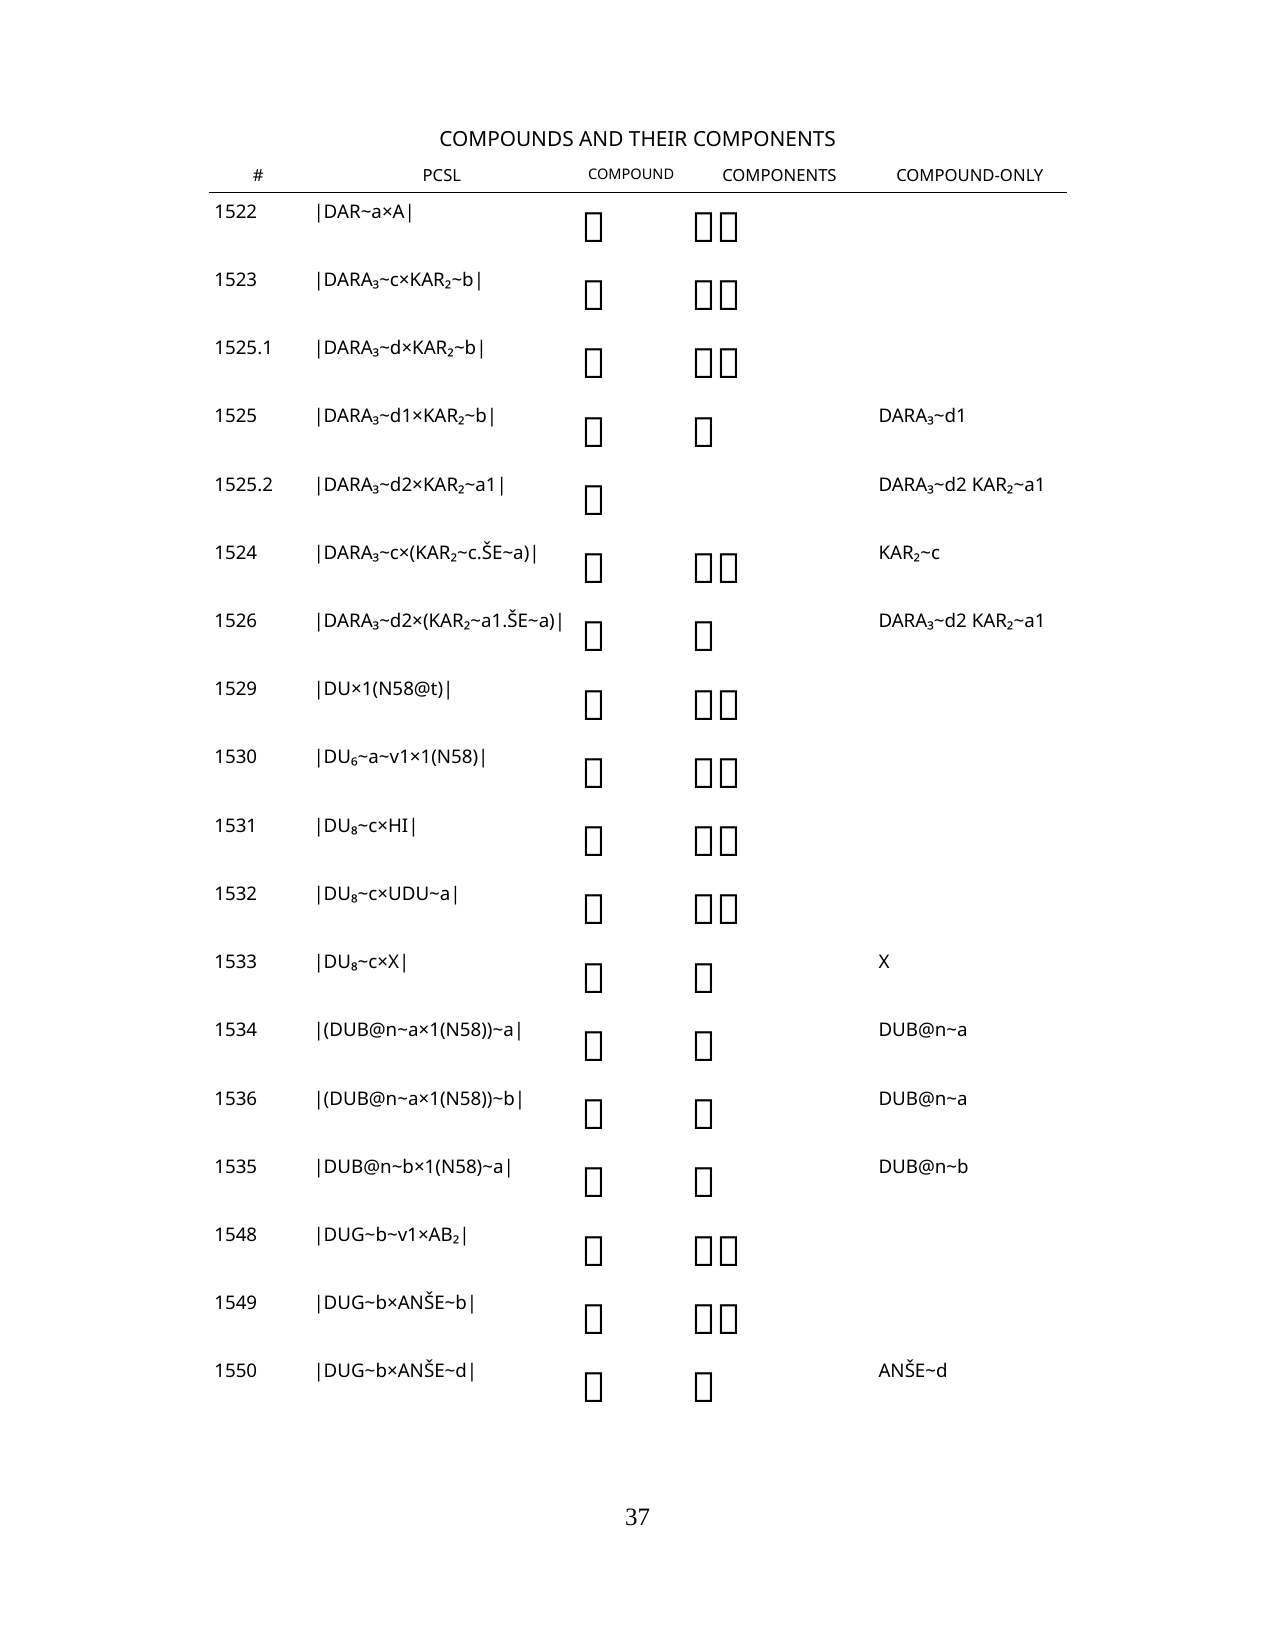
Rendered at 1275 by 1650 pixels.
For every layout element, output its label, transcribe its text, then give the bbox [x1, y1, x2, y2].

table_cell 1526 [209, 602, 308, 670]
table_cell [873, 193, 1067, 260]
table_cell 𒞃𒗛 [686, 738, 872, 806]
table_cell 𒱬 [576, 533, 686, 602]
table_cell PCSL [308, 158, 576, 192]
table_cell DARA₃~d1 [873, 397, 1067, 465]
table_cell 𒱳 [576, 670, 686, 738]
table_cell |DARA₃~d2×(KAR₂~a1.ŠE~a)| [308, 602, 576, 670]
table_cell 1550 [209, 1352, 308, 1420]
table_cell 𒱮 [576, 329, 686, 397]
table_cell 𒱫 [576, 260, 686, 329]
table_cell 1530 [209, 738, 308, 806]
table_cell |(DUB@n~a×1(N58))~b| [308, 1079, 576, 1147]
table_cell 𒲇 [576, 1216, 686, 1284]
table_cell X [873, 943, 1067, 1011]
table_cell 𒝢𒛧 [686, 193, 872, 260]
table_cell [873, 260, 1067, 329]
table_cell |DU₈~c×X| [308, 943, 576, 1011]
table_cell [873, 329, 1067, 397]
table_cell |DARA₃~d1×KAR₂~b| [308, 397, 576, 465]
table_cell |DARA₃~d2×KAR₂~a1| [308, 465, 576, 533]
table_cell # [209, 158, 308, 192]
table_cell 𒝪𒢔 [686, 329, 872, 397]
table_cell [873, 875, 1067, 943]
table_cell |DUG~b~v1×AB₂| [308, 1216, 576, 1284]
table_cell 𒱴 [576, 738, 686, 806]
table_cell COMPOUND [576, 158, 686, 192]
table_cell 𒱰 [576, 602, 686, 670]
table_cell |DU×1(N58@t)| [308, 670, 576, 738]
table_cell 𒱺 [576, 1079, 686, 1147]
table_cell 𒗛 [686, 1079, 872, 1147]
table_cell |DU₈~c×UDU~a| [308, 875, 576, 943]
table_cell 1525.1 [209, 329, 308, 397]
table_cell [873, 1284, 1067, 1352]
table_cell [873, 1216, 1067, 1284]
table_cell 𒝨𒧖 [686, 533, 872, 602]
table_cell 𒞛𒜓 [686, 1284, 872, 1352]
table_cell [873, 806, 1067, 874]
table_cell 𒱵 [576, 806, 686, 874]
table_cell COMPONENTS [686, 158, 872, 192]
table_cell 𒗛 [686, 1011, 872, 1079]
table_cell [873, 670, 1067, 738]
table_cell 𒱶 [576, 875, 686, 943]
table_cell ANŠE~d [873, 1352, 1067, 1420]
table_cell 𒱷 [576, 943, 686, 1011]
table_cell |DUG~b×ANŠE~d| [308, 1352, 576, 1420]
table_cell 𒱯 [576, 465, 686, 533]
table_cell 1533 [209, 943, 308, 1011]
table_cell 𒞀𒗜 [686, 670, 872, 738]
table_cell |DARA₃~d×KAR₂~b| [308, 329, 576, 397]
table_cell 1524 [209, 533, 308, 602]
table_cell 1535 [209, 1148, 308, 1216]
table_cell 𒞊𒪟 [686, 875, 872, 943]
table_cell 1531 [209, 806, 308, 874]
table_cell |DUB@n~b×1(N58)~a| [308, 1148, 576, 1216]
table_cell COMPOUND-ONLY [873, 158, 1067, 192]
table_cell |DARA₃~c×KAR₂~b| [308, 260, 576, 329]
table_cell 1523 [209, 260, 308, 329]
table_cell 𒱹 [576, 1148, 686, 1216]
table_cell 𒧖 [686, 602, 872, 670]
table_cell 1549 [209, 1284, 308, 1352]
table_cell 1534 [209, 1011, 308, 1079]
table_cell 1536 [209, 1079, 308, 1147]
table_cell |DU₈~c×HI| [308, 806, 576, 874]
table_cell DARA₃~d2 KAR₂~a1 [873, 465, 1067, 533]
table_cell |DU₆~a~v1×1(N58)| [308, 738, 576, 806]
table_cell |DUG~b×ANŠE~b| [308, 1284, 576, 1352]
table_cell 𒞊 [686, 943, 872, 1011]
table_cell 𒞜𒛯 [686, 1216, 872, 1284]
table_cell 1532 [209, 875, 308, 943]
table_cell [686, 465, 872, 533]
table_cell 𒞊𒡕 [686, 806, 872, 874]
table_cell DUB@n~a [873, 1079, 1067, 1147]
table_cell 1529 [209, 670, 308, 738]
table_cell |DARA₃~c×(KAR₂~c.ŠE~a)| [308, 533, 576, 602]
table_cell |(DUB@n~a×1(N58))~a| [308, 1011, 576, 1079]
table_cell 𒲉 [576, 1352, 686, 1420]
table_cell DARA₃~d2 KAR₂~a1 [873, 602, 1067, 670]
table_cell 𒗛 [686, 1148, 872, 1216]
table_header COMPOUNDS AND THEIR COMPONENTS [209, 118, 1067, 158]
table_cell |DAR~a×A| [308, 193, 576, 260]
table_cell 𒲈 [576, 1284, 686, 1352]
table_cell 𒱸 [576, 1011, 686, 1079]
table_cell 𒝨𒢔 [686, 260, 872, 329]
table_cell 𒞛 [686, 1352, 872, 1420]
table_cell 𒢔 [686, 397, 872, 465]
table_cell 𒱭 [576, 397, 686, 465]
table_cell 1548 [209, 1216, 308, 1284]
table_cell DUB@n~a [873, 1011, 1067, 1079]
table_cell 1525 [209, 397, 308, 465]
table_cell KAR₂~c [873, 533, 1067, 602]
table_cell 1525.2 [209, 465, 308, 533]
table_cell [873, 738, 1067, 806]
table_cell 𒱪 [576, 193, 686, 260]
table_cell DUB@n~b [873, 1148, 1067, 1216]
table_cell 1522 [209, 193, 308, 260]
